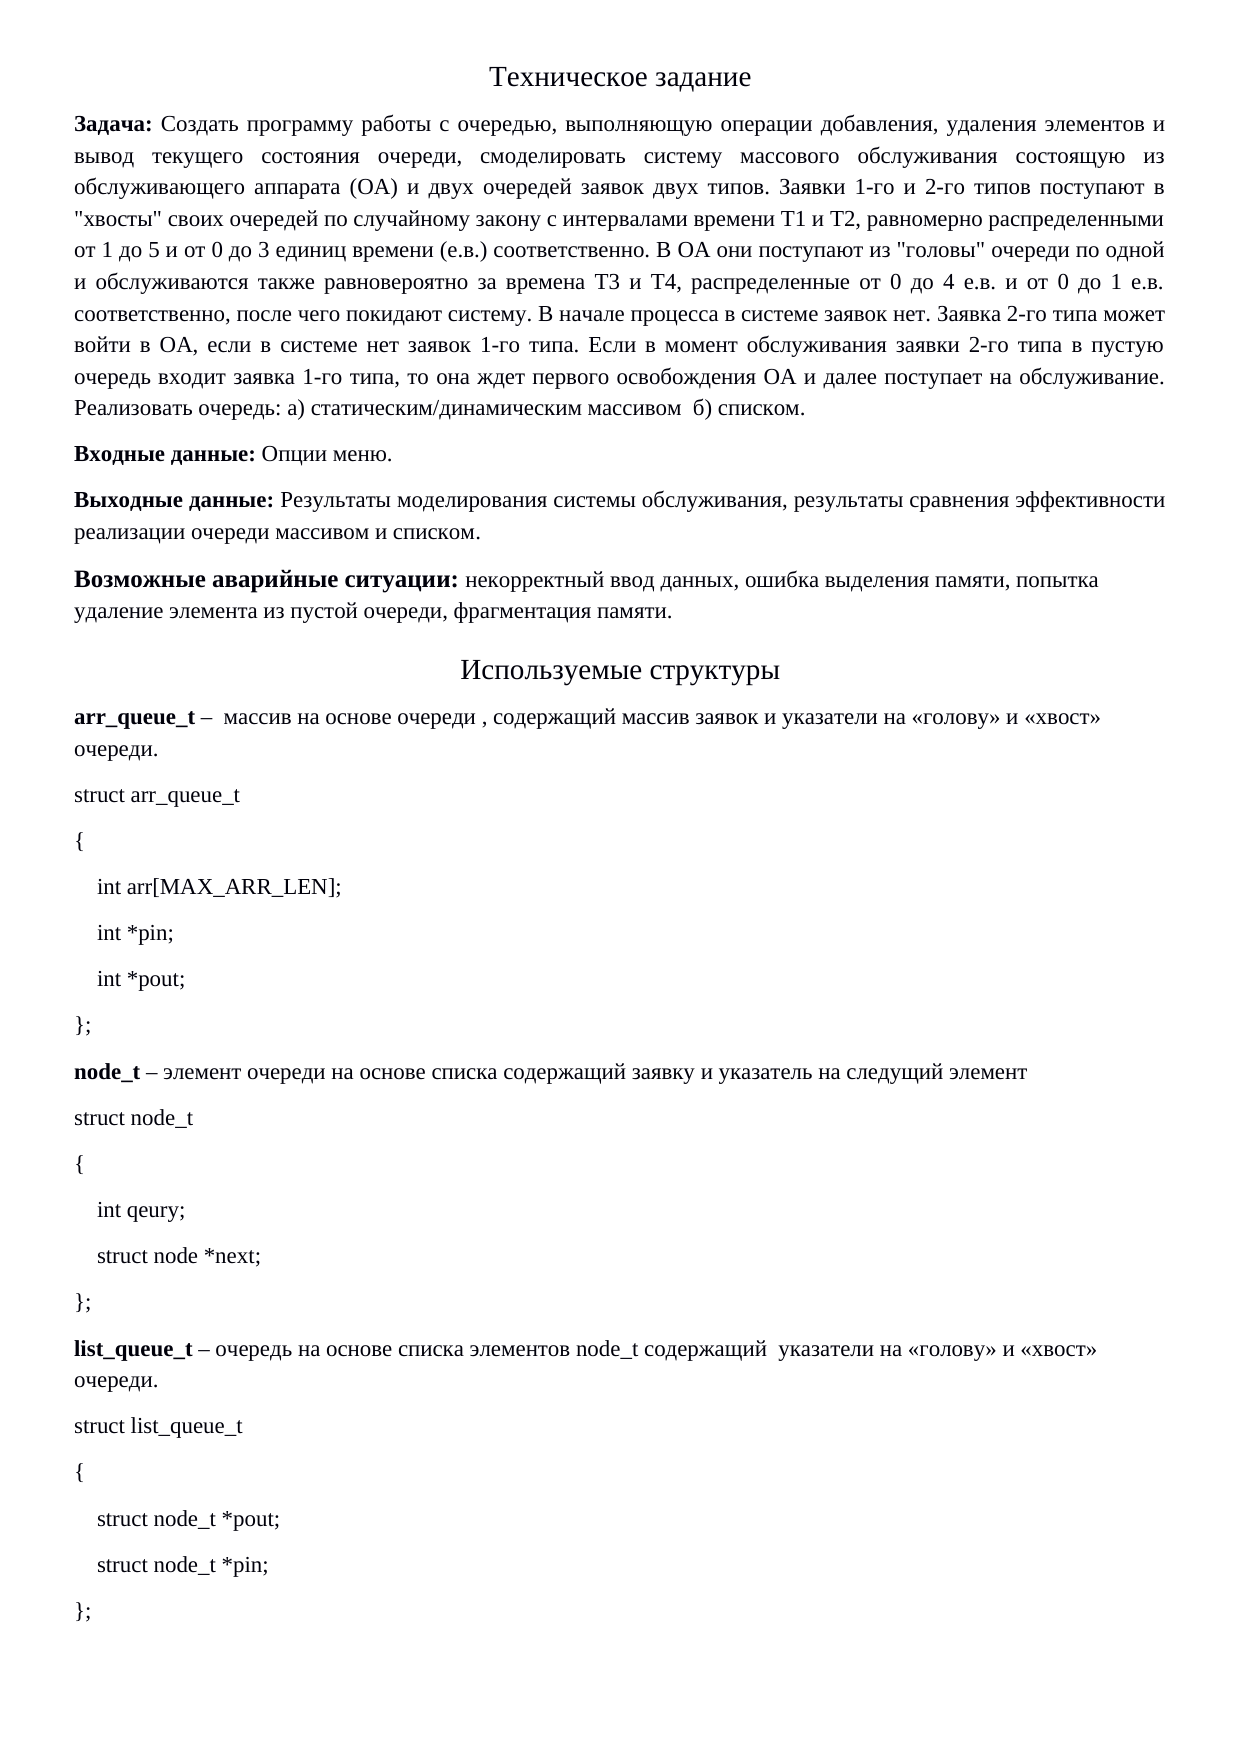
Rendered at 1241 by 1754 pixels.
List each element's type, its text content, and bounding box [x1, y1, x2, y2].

text Задача: Создать программу работы с очередью, выполняющую операции добавления, удаления элементов и вывод текущего состояния очереди, смоделировать систему массового обслуживания состоящую из обслуживающего аппарата (ОА) и двух очередей заявок двух типов. Заявки 1-го и 2-го типов поступают в "хвосты" своих очередей по случайному закону с интервалами времени Т1 и Т2, равномерно распределенными от 1 до 5 и от 0 до 3 единиц времени (е.в.) соответственно. В ОА они поступают из "головы" очереди по одной и обслуживаются также равновероятно за времена Т3 и Т4, распределенные от 0 до 4 е.в. и от 0 до 1 е.в. соответственно, после чего покидают систему. В начале процесса в системе заявок нет. Заявка 2-го типа может войти в ОА, если в системе нет заявок 1-го типа. Если в момент обслуживания заявки 2-го типа в пустую очередь входит заявка 1-го типа, то она ждет первого освобождения ОА и далее поступает на обслуживание. Реализовать очередь: а) статическим/динамическим массивом б) списком. [74, 110, 1167, 421]
subtitle Техническое задание [74, 59, 1167, 93]
text list_queue_t – очередь на основе списка элементов node_t содержащий указатели на «голову» и «хвост» очереди. [74, 1334, 1167, 1392]
text struct node_t *pin; [74, 1551, 1167, 1577]
text Входные данные: Опции меню. [74, 440, 1167, 467]
text struct node_t [74, 1104, 1167, 1130]
text struct arr_queue_t [74, 781, 1167, 807]
text arr_queue_t – массив на основе очереди , содержащий массив заявок и указатели на «голову» и «хвост» очереди. [74, 703, 1167, 761]
text struct list_queue_t [74, 1412, 1167, 1439]
text { [74, 827, 1167, 853]
text int qeury; [74, 1196, 1167, 1222]
text }; [74, 1597, 1167, 1623]
text Возможные аварийные ситуации: некорректный ввод данных, ошибка выделения памяти, попытка удаление элемента из пустой очереди, фрагментация памяти. [74, 564, 1167, 623]
subtitle Используемые структуры [74, 652, 1167, 686]
text int *pout; [74, 965, 1167, 992]
text struct node_t *pout; [74, 1504, 1167, 1531]
text }; [74, 1288, 1167, 1315]
text int arr[MAX_ARR_LEN]; [74, 873, 1167, 899]
text struct node *next; [74, 1242, 1167, 1269]
text node_t – элемент очереди на основе списка содержащий заявку и указатель на следущий элемент [74, 1058, 1167, 1084]
text int *pin; [74, 919, 1167, 946]
text { [74, 1458, 1167, 1485]
text Выходные данные: Результаты моделирования системы обслуживания, результаты сравнения эффективности реализации очереди массивом и списком. [74, 487, 1167, 544]
text }; [74, 1012, 1167, 1038]
text { [74, 1150, 1167, 1176]
